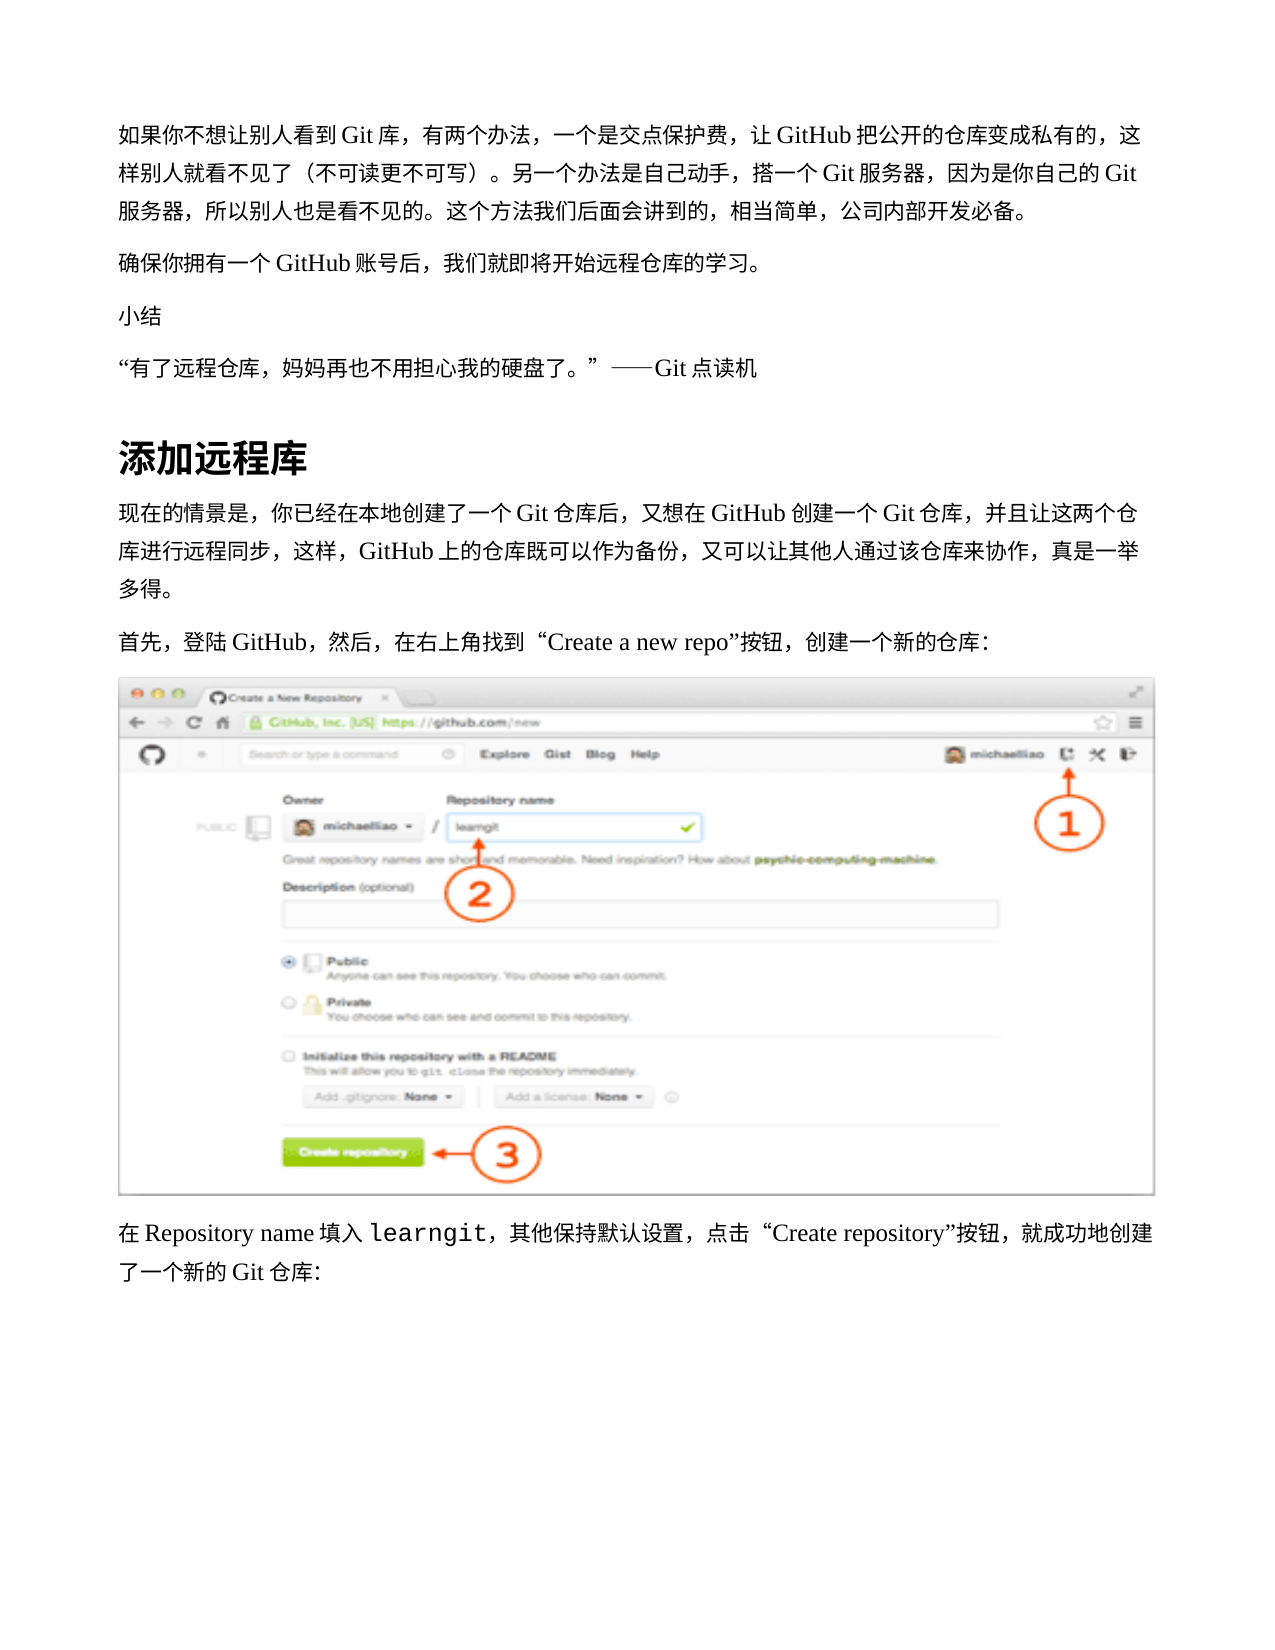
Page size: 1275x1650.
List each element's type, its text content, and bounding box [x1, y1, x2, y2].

text 确保你拥有一个GitHub账号后，我们就即将开始远程仓库的学习。 [118, 246, 1157, 278]
text 首先，登陆GitHub，然后，在右上角找到“Create a new repo”按钮，创建一个新的仓库： [118, 625, 1157, 656]
text 在Repository name填入learngit，其他保持默认设置，点击“Create repository”按钮，就成功地创建了一个新的Git仓库： [118, 1216, 1157, 1287]
text 如果你不想让别人看到Git库，有两个办法，一个是交点保护费，让GitHub把公开的仓库变成私有的，这样别人就看不见了（不可读更不可写）。另一个办法是自己动手，搭一个Git服务器，因为是你自己的Git服务器，所以别人也是看不见的。这个方法我们后面会讲到的，相当简单，公司内部开发必备。 [118, 118, 1157, 226]
text “有了远程仓库，妈妈再也不用担心我的硬盘了。”——Git点读机 [118, 351, 1157, 383]
text 现在的情景是，你已经在本地创建了一个Git仓库后，又想在GitHub创建一个Git仓库，并且让这两个仓库进行远程同步，这样，GitHub上的仓库既可以作为备份，又可以让其他人通过该仓库来协作，真是一举多得。 [118, 496, 1157, 604]
text 小结 [118, 299, 1157, 331]
picture [118, 677, 1156, 1196]
subtitle 添加远程库 [118, 429, 1157, 484]
